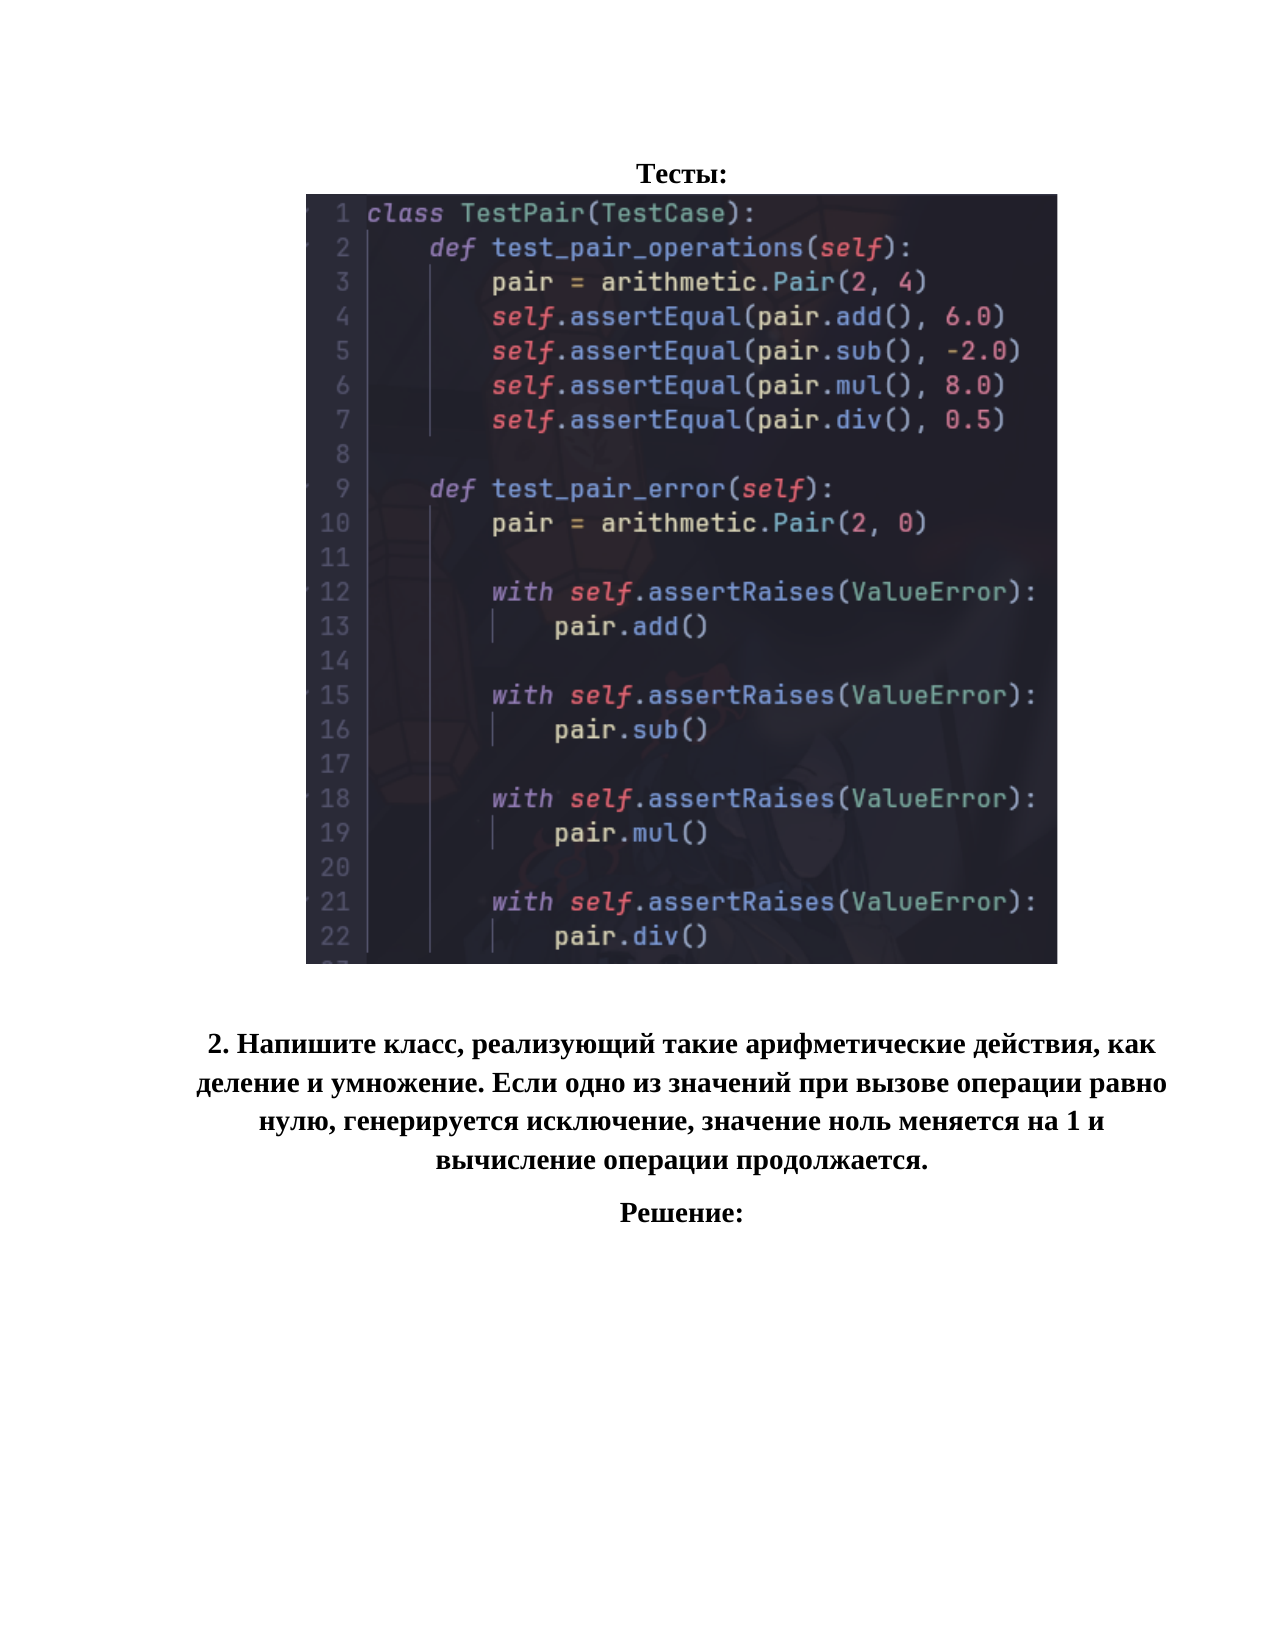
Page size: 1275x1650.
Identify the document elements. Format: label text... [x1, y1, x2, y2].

text Тесты: [177, 156, 1186, 189]
picture [306, 194, 1058, 964]
text Решение: [177, 1195, 1186, 1229]
text 2. Напишите класс, реализующий такие арифметические действия, как деление и умножение. Если одно из значений при вызове операции равно нулю, генерируется исключение, значение ноль меняется на 1 и вычисление операции продолжается. [177, 1026, 1186, 1176]
